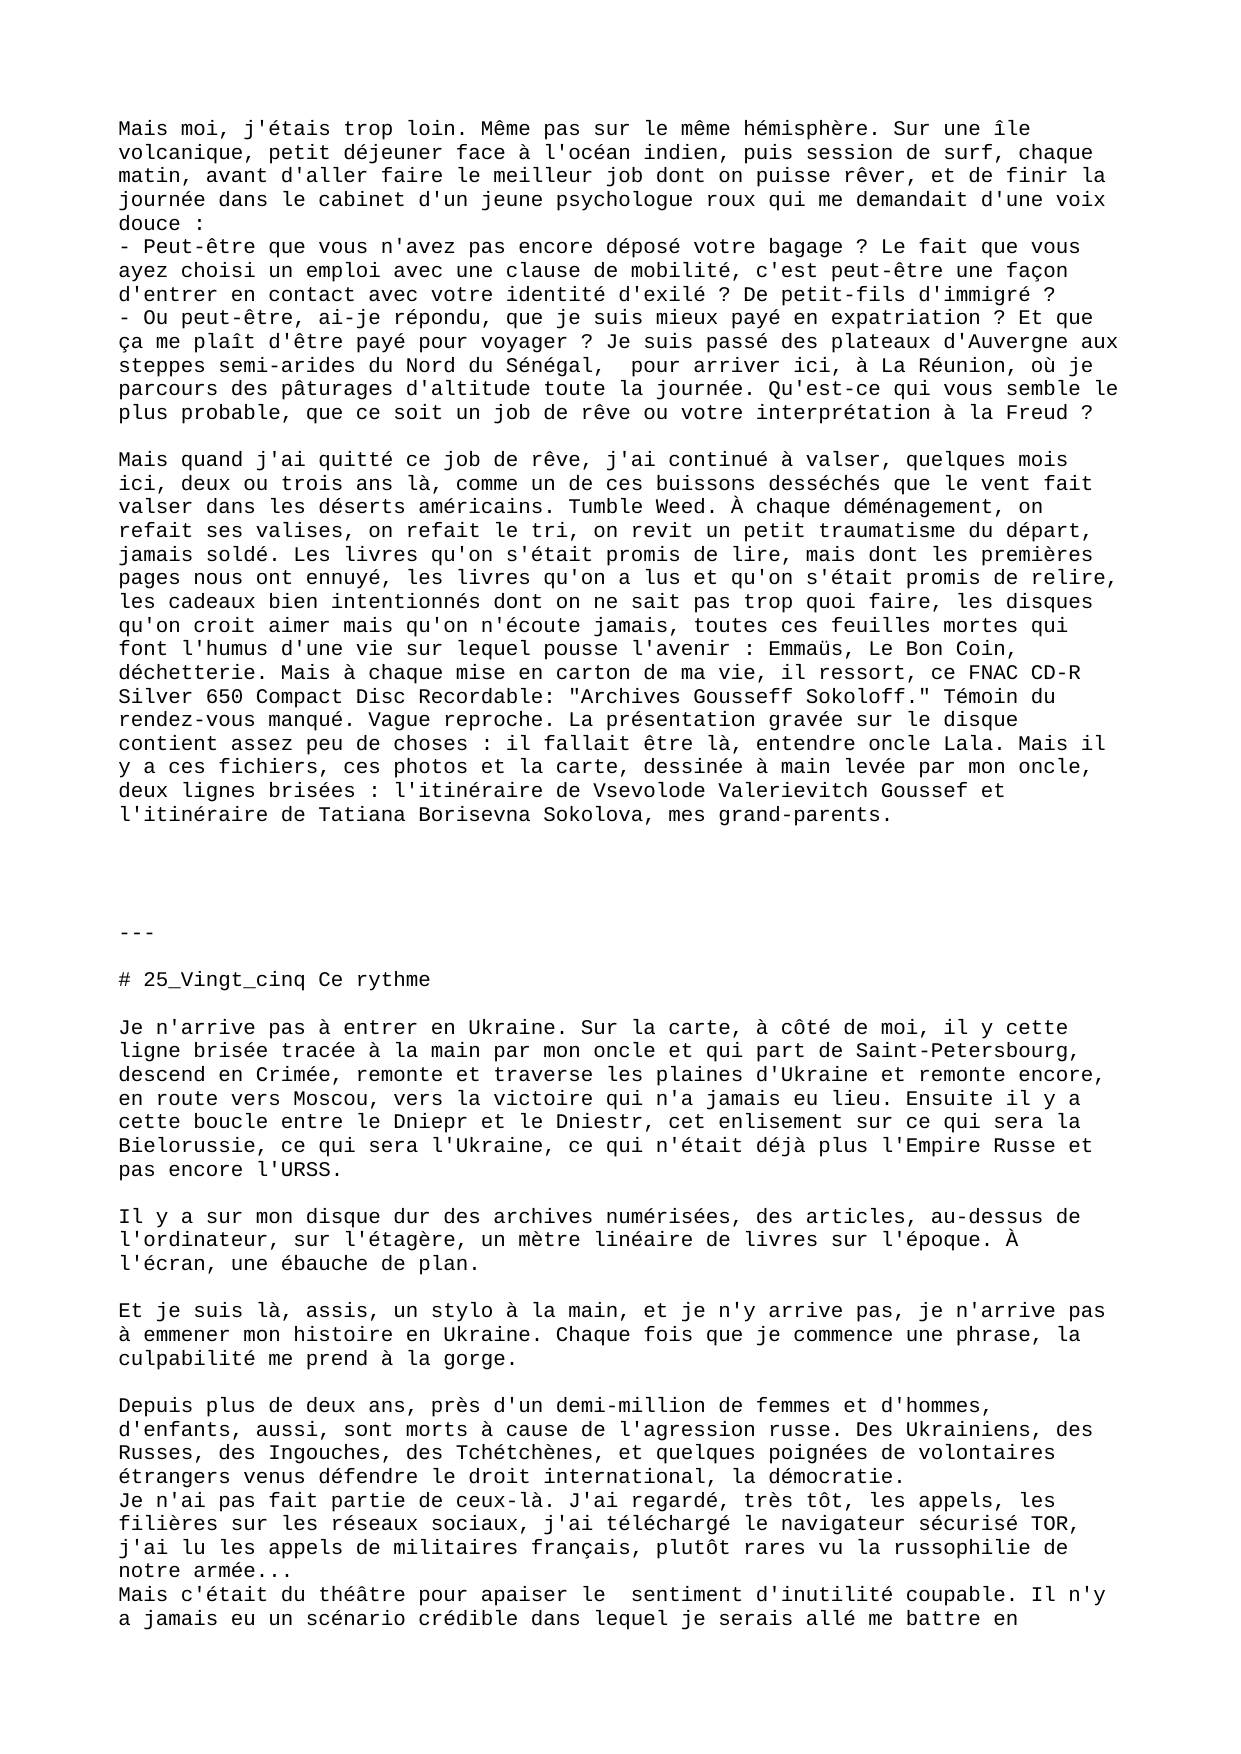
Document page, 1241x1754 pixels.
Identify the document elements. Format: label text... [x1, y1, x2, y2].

text Mais moi, j'étais trop loin. Même pas sur le même hémisphère. Sur une île volcanique, petit déjeuner face à l'océan indien, puis session de surf, chaque matin, avant d'aller faire le meilleur job dont on puisse rêver, et de finir la journée dans le cabinet d'un jeune psychologue roux qui me demandait d'une voix douce : [118, 118, 1122, 236]
text Et je suis là, assis, un stylo à la main, et je n'y arrive pas, je n'arrive pas à emmener mon histoire en Ukraine. Chaque fois que je commence une phrase, la culpabilité me prend à la gorge. [118, 1300, 1122, 1371]
text Je n'arrive pas à entrer en Ukraine. Sur la carte, à côté de moi, il y cette ligne brisée tracée à la main par mon oncle et qui part de Saint-Petersbourg, descend en Crimée, remonte et traverse les plaines d'Ukraine et remonte encore, en route vers Moscou, vers la victoire qui n'a jamais eu lieu. Ensuite il y a cette boucle entre le Dniepr et le Dniestr, cet enlisement sur ce qui sera la Bielorussie, ce qui sera l'Ukraine, ce qui n'était déjà plus l'Empire Russe et pas encore l'URSS. [118, 1017, 1122, 1182]
text # 25_Vingt_cinq Ce rythme [118, 969, 1122, 993]
text - Peut-être que vous n'avez pas encore déposé votre bagage ? Le fait que vous ayez choisi un emploi avec une clause de mobilité, c'est peut-être une façon d'entrer en contact avec votre identité d'exilé ? De petit-fils d'immigré ? [118, 236, 1122, 307]
text - Ou peut-être, ai-je répondu, que je suis mieux payé en expatriation ? Et que ça me plaît d'être payé pour voyager ? Je suis passé des plateaux d'Auvergne aux steppes semi-arides du Nord du Sénégal, pour arriver ici, à La Réunion, où je parcours des pâturages d'altitude toute la journée. Qu'est-ce qui vous semble le plus probable, que ce soit un job de rêve ou votre interprétation à la Freud ? [118, 307, 1122, 426]
text --- [118, 922, 1122, 946]
text Je n'ai pas fait partie de ceux-là. J'ai regardé, très tôt, les appels, les filières sur les réseaux sociaux, j'ai téléchargé le navigateur sécurisé TOR, j'ai lu les appels de militaires français, plutôt rares vu la russophilie de notre armée... [118, 1489, 1122, 1584]
text Mais c'était du théâtre pour apaiser le sentiment d'inutilité coupable. Il n'y a jamais eu un scénario crédible dans lequel je serais allé me battre en [118, 1584, 1122, 1631]
text Depuis plus de deux ans, près d'un demi-million de femmes et d'hommes, d'enfants, aussi, sont morts à cause de l'agression russe. Des Ukrainiens, des Russes, des Ingouches, des Tchétchènes, et quelques poignées de volontaires étrangers venus défendre le droit international, la démocratie. [118, 1395, 1122, 1489]
text Mais quand j'ai quitté ce job de rêve, j'ai continué à valser, quelques mois ici, deux ou trois ans là, comme un de ces buissons desséchés que le vent fait valser dans les déserts américains. Tumble Weed. À chaque déménagement, on refait ses valises, on refait le tri, on revit un petit traumatisme du départ, jamais soldé. Les livres qu'on s'était promis de lire, mais dont les premières pages nous ont ennuyé, les livres qu'on a lus et qu'on s'était promis de relire, les cadeaux bien intentionnés dont on ne sait pas trop quoi faire, les disques qu'on croit aimer mais qu'on n'écoute jamais, toutes ces feuilles mortes qui font l'humus d'une vie sur lequel pousse l'avenir : Emmaüs, Le Bon Coin, déchetterie. Mais à chaque mise en carton de ma vie, il ressort, ce FNAC CD-R Silver 650 Compact Disc Recordable: "Archives Gousseff Sokoloff." Témoin du rendez-vous manqué. Vague reproche. La présentation gravée sur le disque contient assez peu de choses : il fallait être là, entendre oncle Lala. Mais il y a ces fichiers, ces photos et la carte, dessinée à main levée par mon oncle, deux lignes brisées : l'itinéraire de Vsevolode Valerievitch Goussef et l'itinéraire de Tatiana Borisevna Sokolova, mes grand-parents. [118, 449, 1122, 827]
text Il y a sur mon disque dur des archives numérisées, des articles, au-dessus de l'ordinateur, sur l'étagère, un mètre linéaire de livres sur l'époque. À l'écran, une ébauche de plan. [118, 1206, 1122, 1277]
